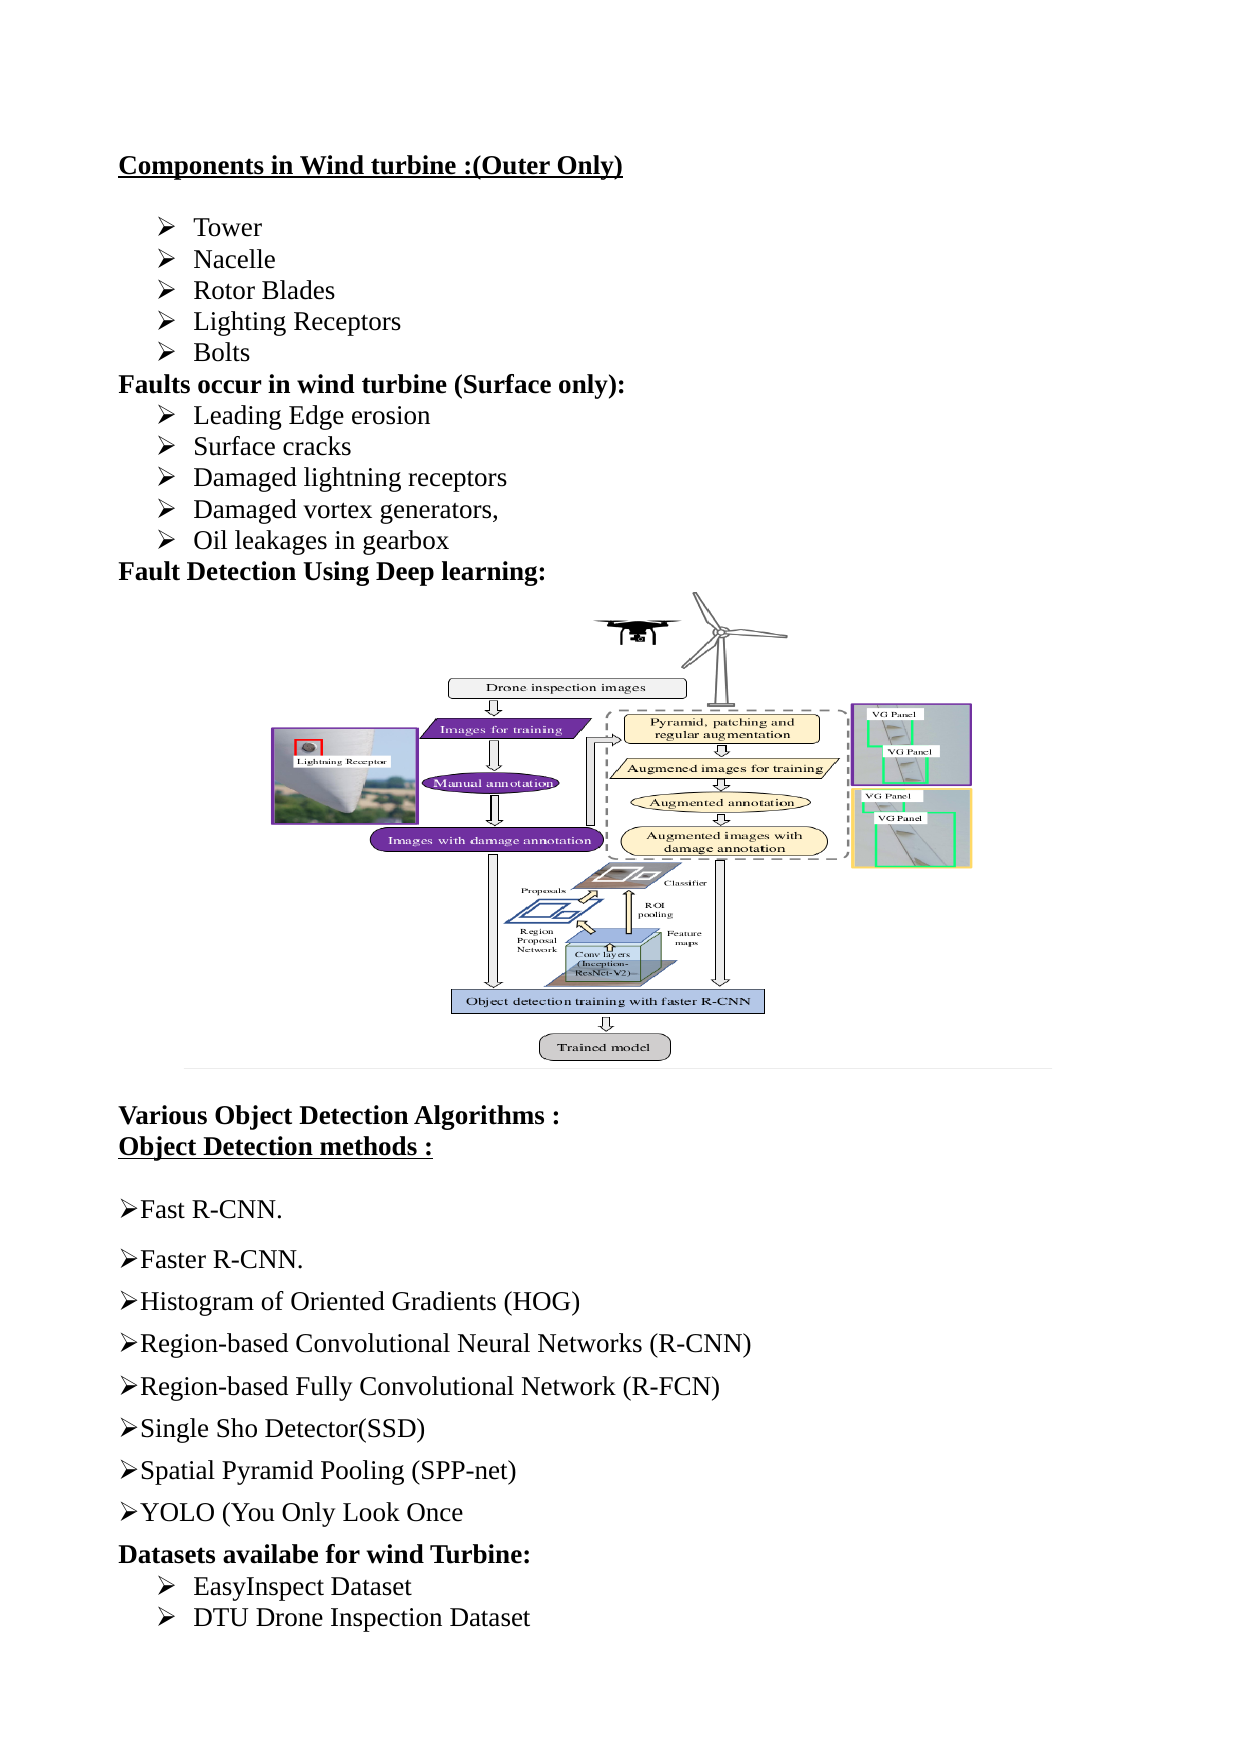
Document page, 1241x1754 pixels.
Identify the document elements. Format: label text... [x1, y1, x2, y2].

list Leading Edge erosion [156, 399, 1122, 430]
list Bolts [156, 337, 1122, 368]
list Oil leakages in gearbox [156, 524, 1122, 555]
text Fault Detection Using Deep learning: [118, 555, 1122, 586]
text Object Detection methods : [118, 1130, 1122, 1162]
list Damaged vortex generators, [156, 493, 1122, 524]
list Histogram of Oriented Gradients (HOG) [118, 1285, 1122, 1317]
text Faults occur in wind turbine (Surface only): [118, 368, 1122, 399]
list YOLO (You Only Look Once [118, 1496, 1122, 1528]
list Fast R-CNN. [118, 1193, 1122, 1224]
list Single Sho Detector(SSD) [118, 1412, 1122, 1443]
list DTU Drone Inspection Dataset [156, 1601, 1122, 1632]
text Components in Wind turbine :(Outer Only) [118, 149, 1122, 180]
picture [183, 592, 1053, 1069]
list Lighting Receptors [156, 305, 1122, 337]
list Rotor Blades [156, 274, 1122, 305]
list Region-based Fully Convolutional Network (R-FCN) [118, 1370, 1122, 1401]
list Region-based Convolutional Neural Networks (R-CNN) [118, 1328, 1122, 1359]
list Damaged lightning receptors [156, 461, 1122, 493]
list Surface cracks [156, 430, 1122, 461]
text Datasets availabe for wind Turbine: [118, 1538, 1122, 1570]
text Various Object Detection Algorithms : [118, 1099, 1122, 1130]
list EasyInspect Dataset [156, 1570, 1122, 1601]
list Nacelle [156, 243, 1122, 274]
list Faster R-CNN. [118, 1243, 1122, 1274]
list Tower [156, 212, 1122, 243]
list Spatial Pyramid Pooling (SPP-net) [118, 1454, 1122, 1485]
